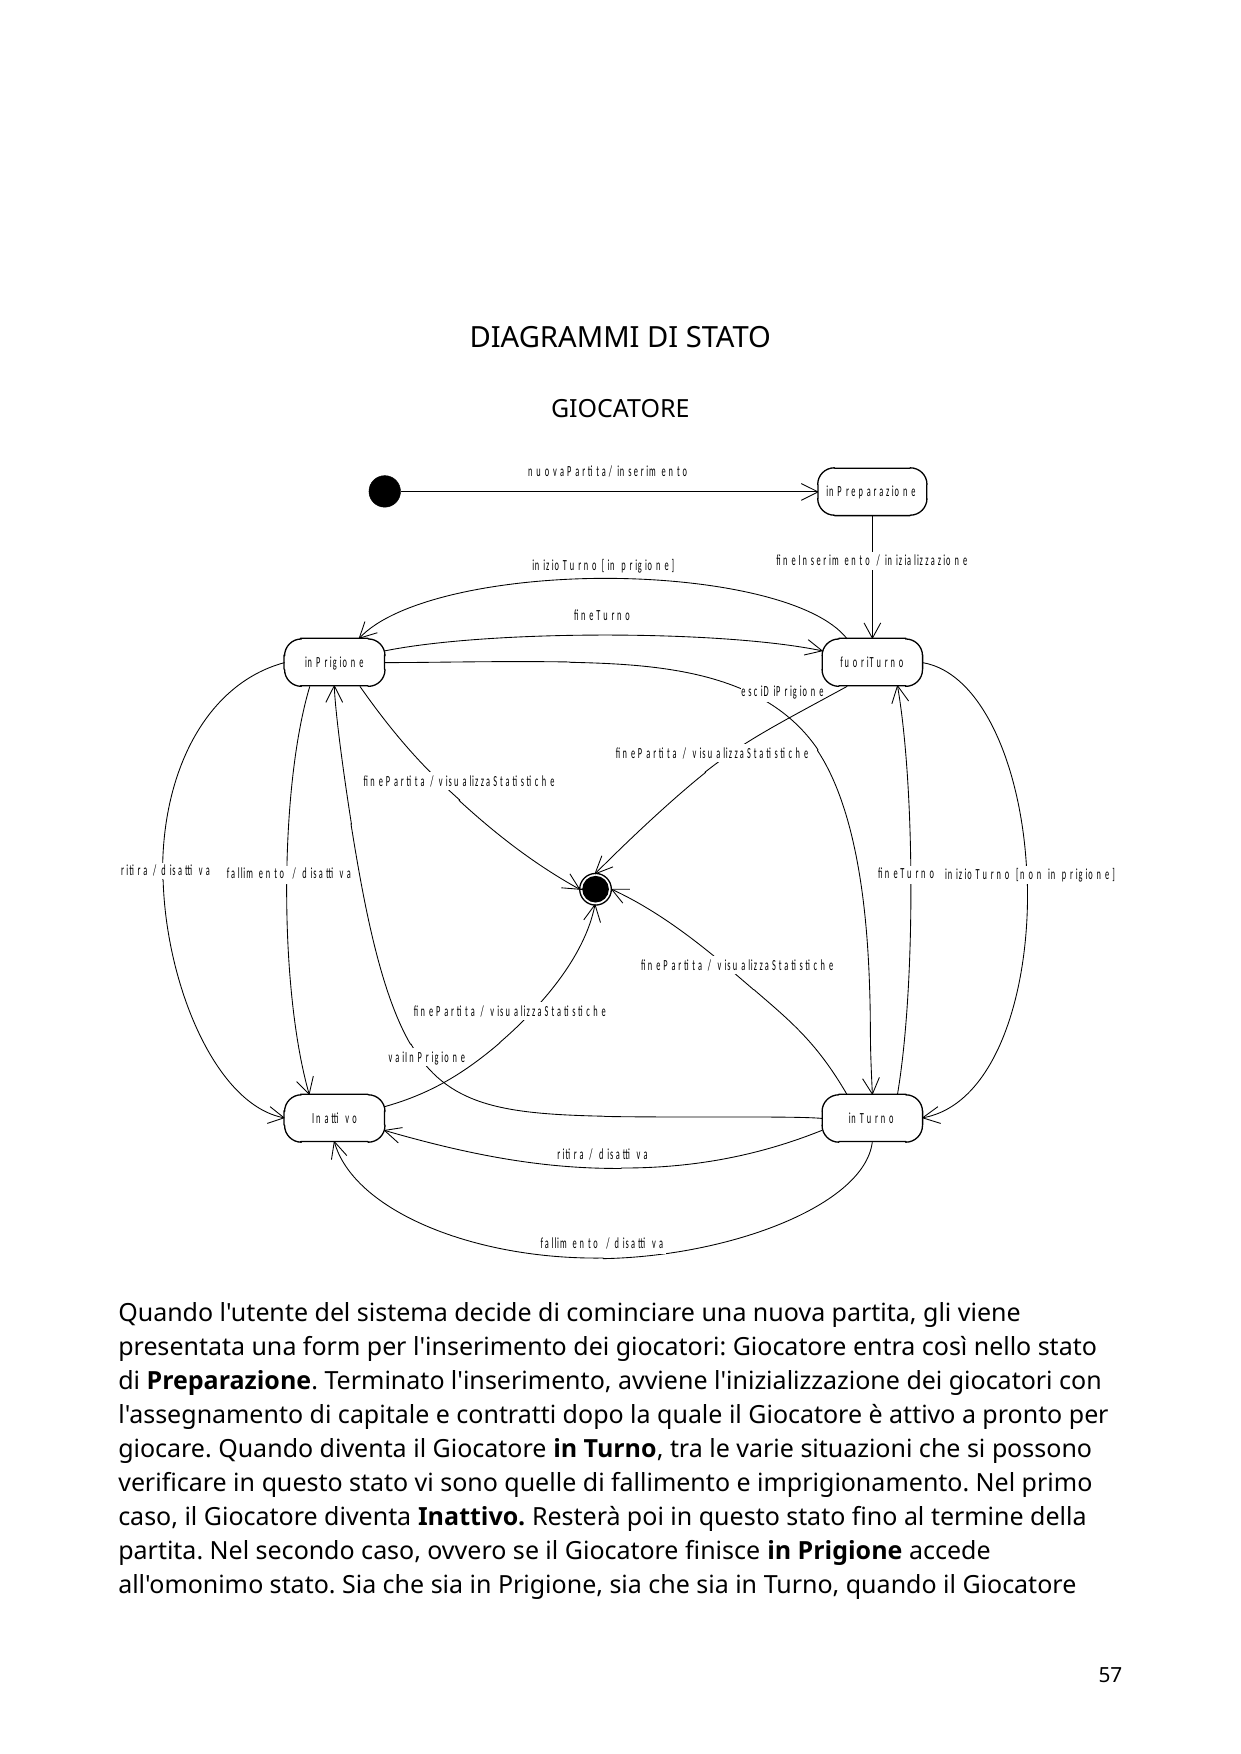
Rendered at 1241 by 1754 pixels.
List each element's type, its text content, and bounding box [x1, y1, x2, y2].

text GIOCATORE [118, 390, 1122, 424]
text Quando l'utente del sistema decide di cominciare una nuova partita, gli viene presentata una form per l'inserimento dei giocatori: Giocatore entra così nello stato di Preparazione. Terminato l'inserimento, avviene l'inizializzazione dei giocatori con l'assegnamento di capitale e contratti dopo la quale il Giocatore è attivo a pronto per giocare. Quando diventa il Giocatore in Turno, tra le varie situazioni che si possono verificare in questo stato vi sono quelle di fallimento e imprigionamento. Nel primo caso, il Giocatore diventa Inattivo. Resterà poi in questo stato fino al termine della partita. Nel secondo caso, ovvero se il Giocatore finisce in Prigione accede all'omonimo stato. Sia che sia in Prigione, sia che sia in Turno, quando il Giocatore [118, 1294, 1122, 1601]
text DIAGRAMMI DI STATO [118, 317, 1122, 356]
